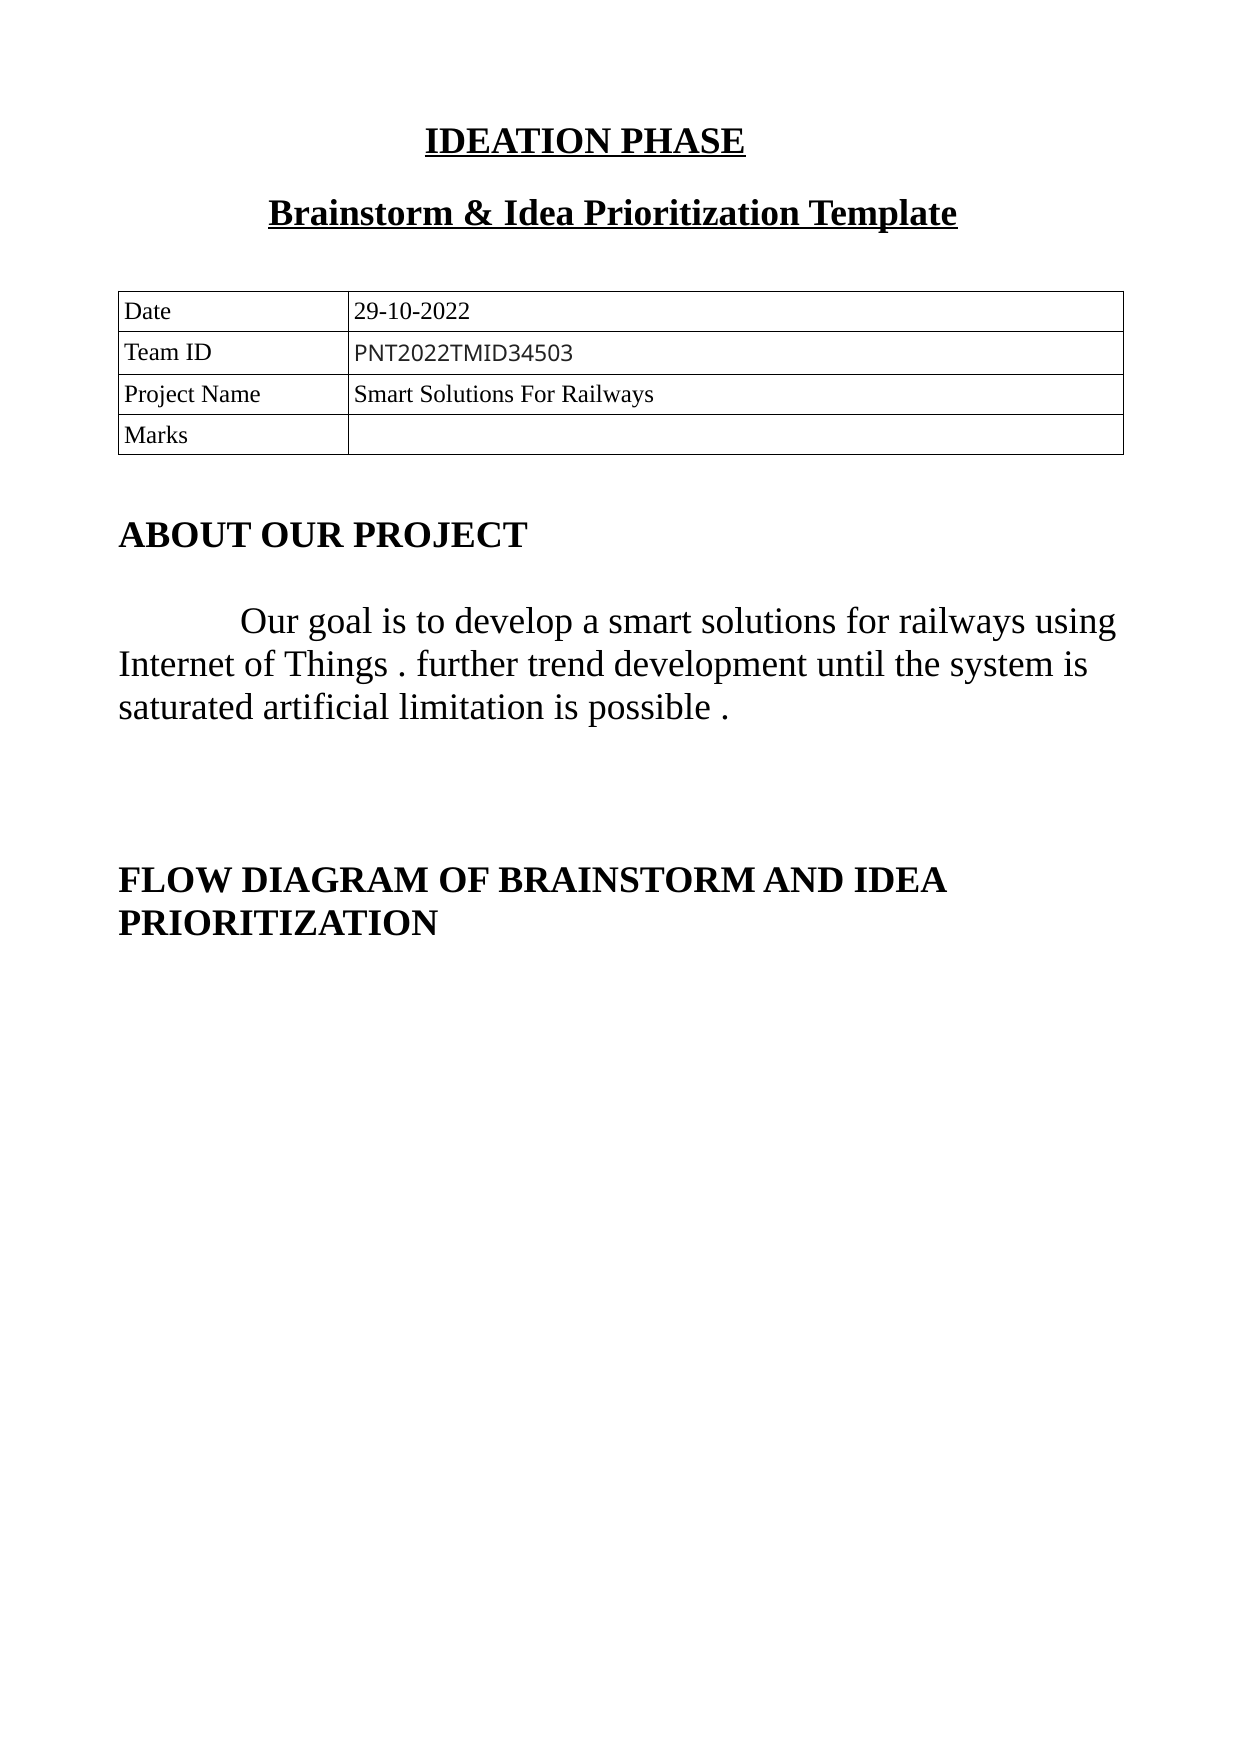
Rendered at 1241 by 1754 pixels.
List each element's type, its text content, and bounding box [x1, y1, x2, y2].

table_header 29-10-2022 [349, 292, 1123, 331]
table_cell Smart Solutions For Railways [349, 375, 1123, 414]
text ABOUT OUR PROJECT [118, 512, 1122, 555]
table_header Date [119, 292, 348, 331]
table_cell Marks [119, 415, 348, 454]
table_cell [349, 415, 1123, 454]
table_cell PNT2022TMID34503 [349, 332, 1123, 374]
text Brainstorm & Idea Prioritization Template [118, 190, 1122, 233]
text FLOW DIAGRAM OF BRAINSTORM AND IDEA PRIORITIZATION [118, 857, 1122, 943]
text IDEATION PHASE [118, 118, 1122, 161]
table_cell Project Name [119, 375, 348, 414]
table_cell Team ID [119, 332, 348, 374]
text Our goal is to develop a smart solutions for railways using Internet of Things . further trend development until the system is saturated artificial limitation is possible . [118, 598, 1122, 728]
